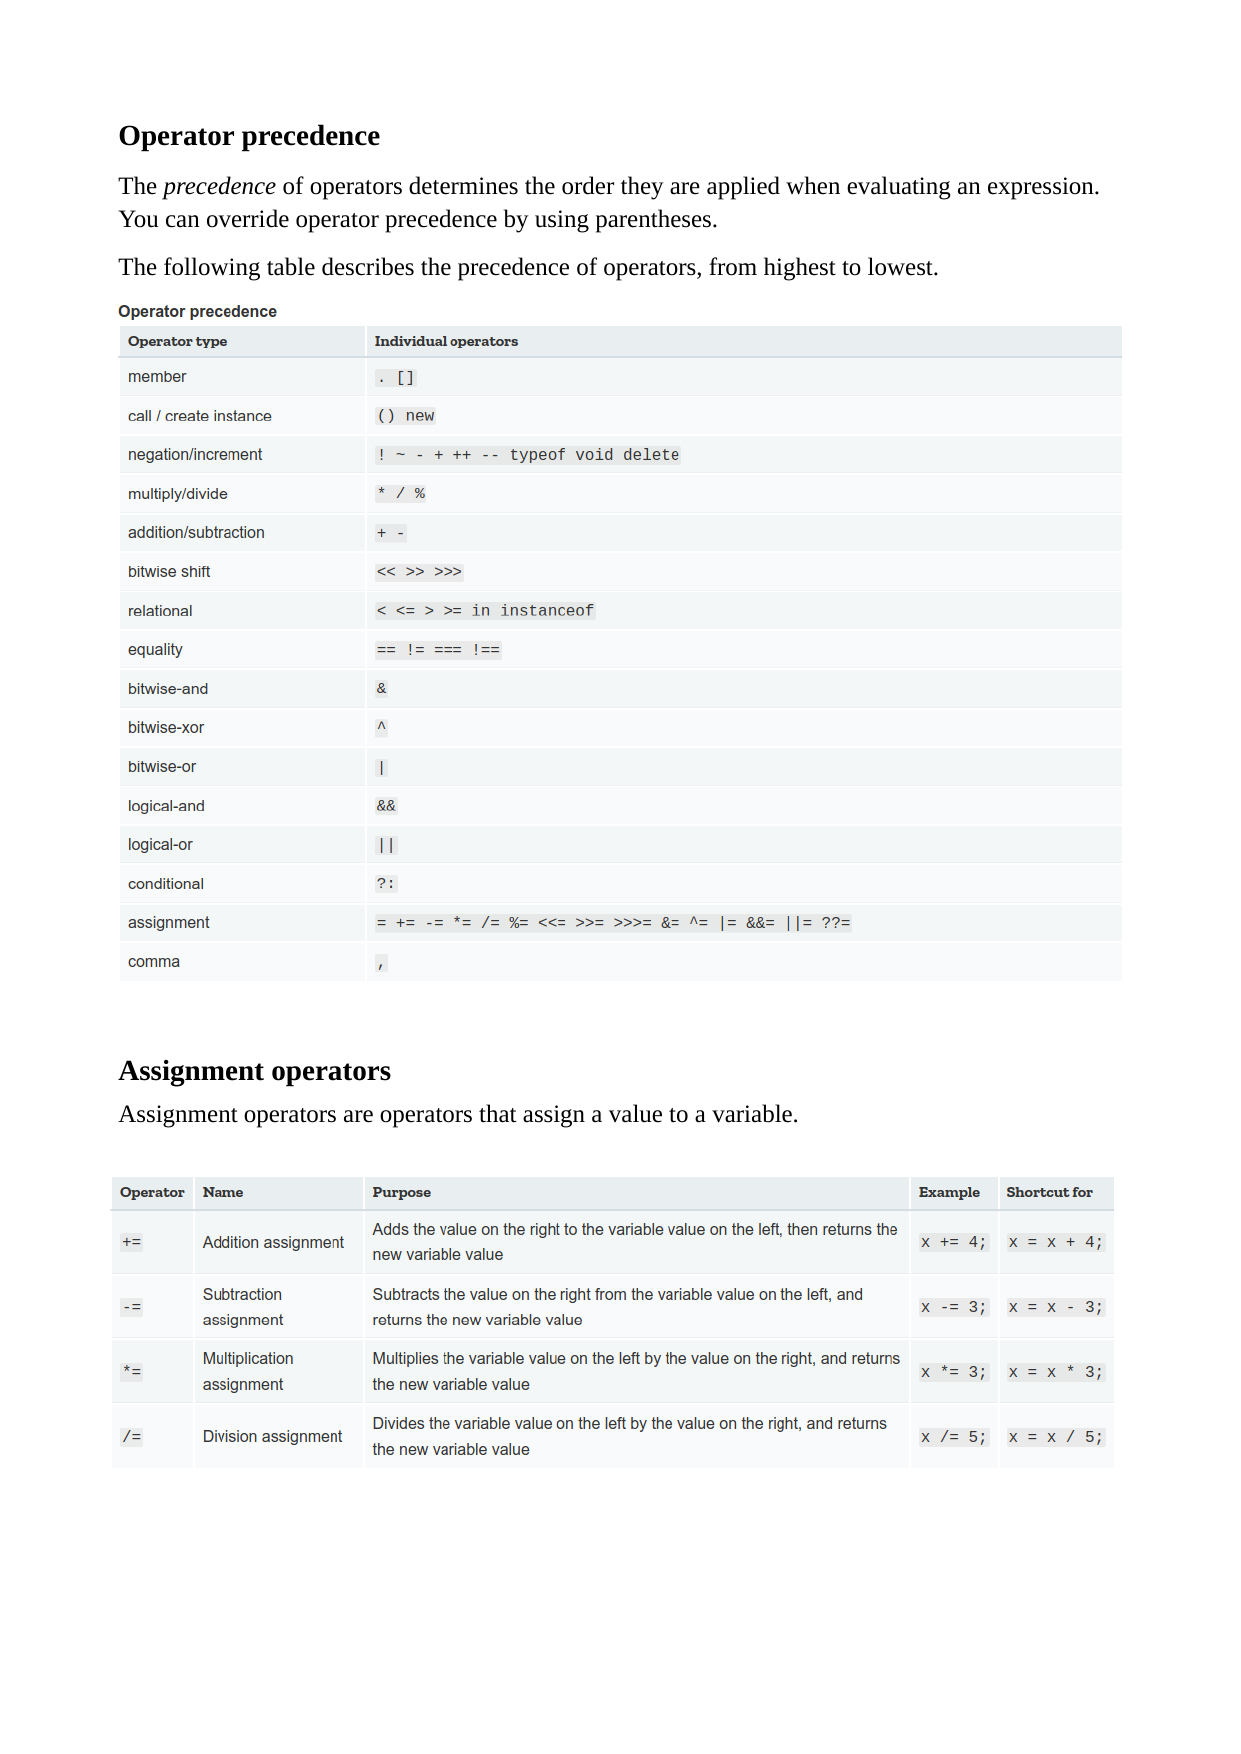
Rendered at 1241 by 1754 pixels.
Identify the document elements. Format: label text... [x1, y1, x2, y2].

picture [110, 1176, 1115, 1469]
subtitle Assignment operators [118, 1053, 1122, 1087]
text Operator precedence [118, 118, 1122, 152]
text The precedence of operators determines the order they are applied when evaluating an expression. You can override operator precedence by using parentheses. [118, 171, 1122, 233]
picture [118, 299, 1123, 981]
text The following table describes the precedence of operators, from highest to lowest. [118, 252, 1122, 281]
text Assignment operators are operators that assign a value to a variable. [118, 1099, 1122, 1128]
